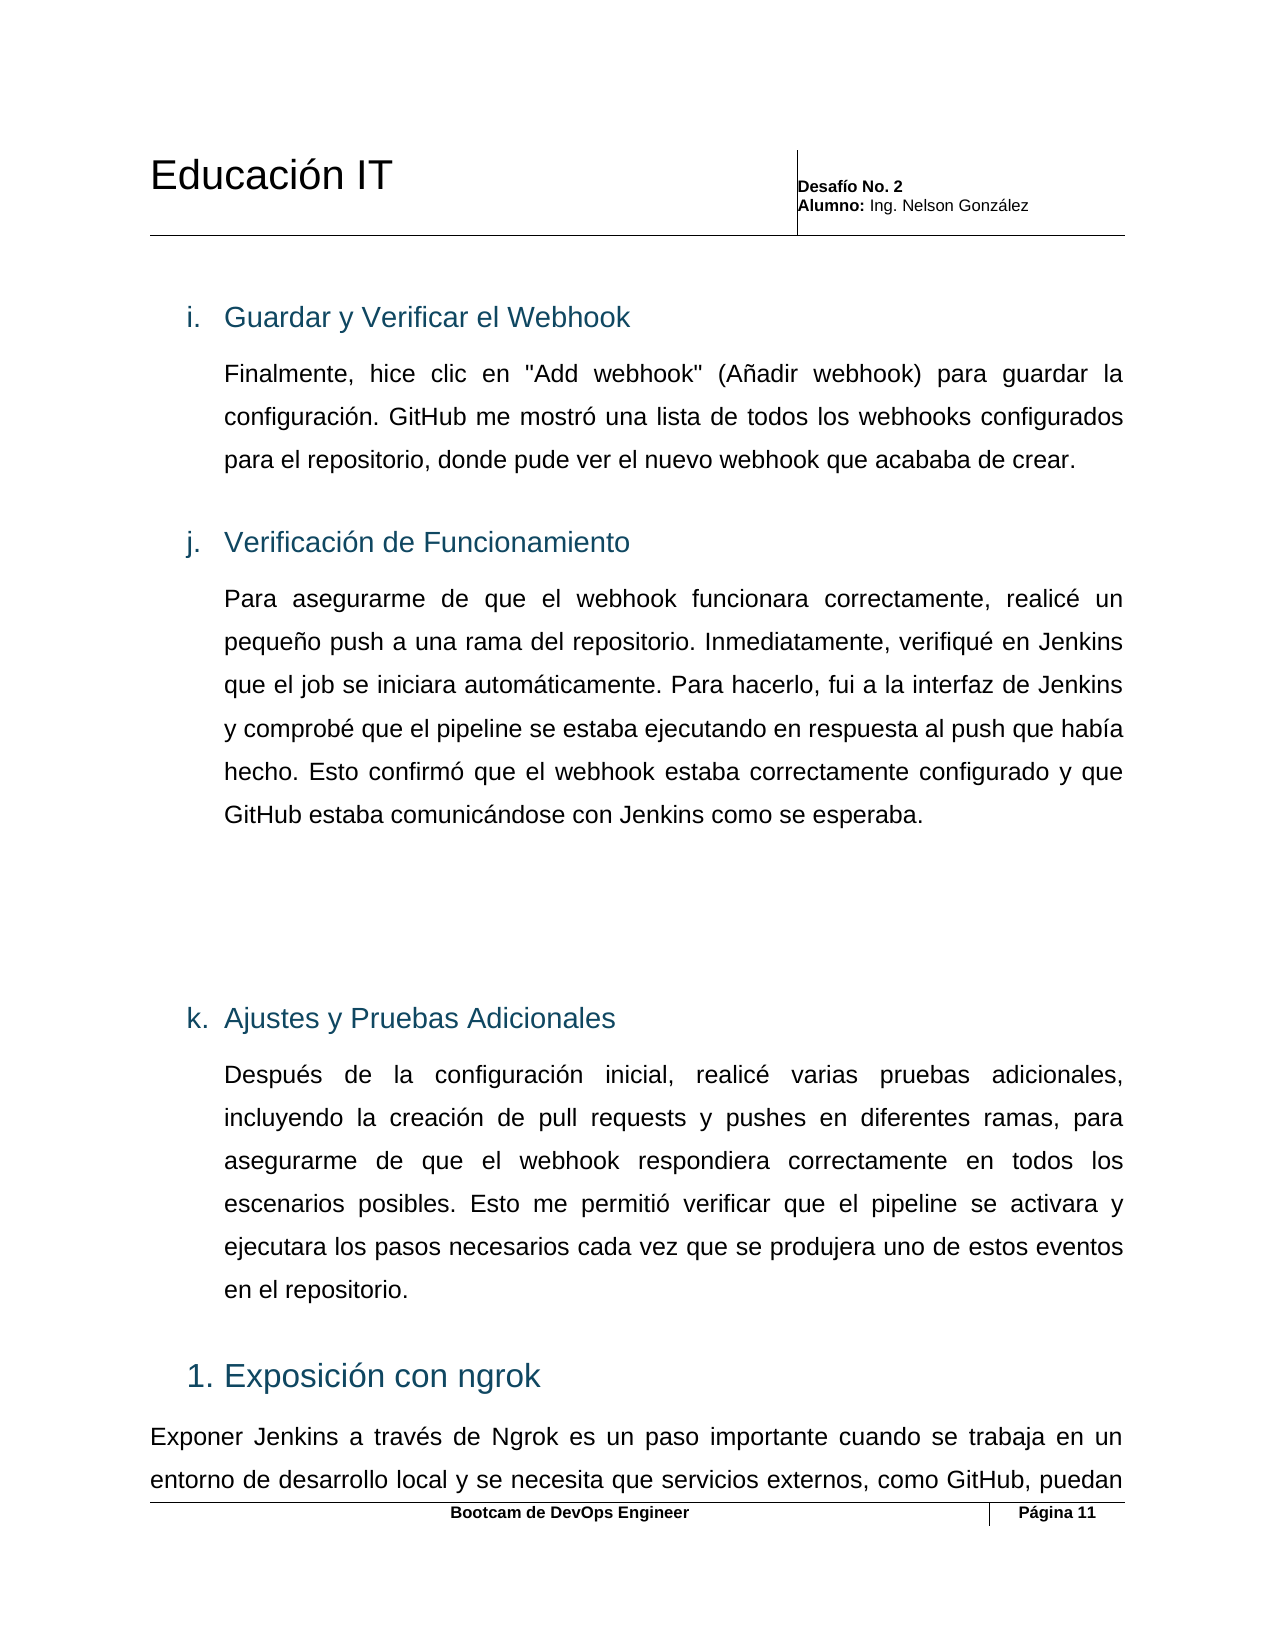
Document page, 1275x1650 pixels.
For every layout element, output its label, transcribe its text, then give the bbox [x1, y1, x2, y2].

text Finalmente, hice clic en "Add webhook" (Añadir webhook) para guardar la configuración. GitHub me mostró una lista de todos los webhooks configurados para el repositorio, donde pude ver el nuevo webhook que acababa de crear. [224, 359, 1125, 474]
list Exposición con ngrok [186, 1356, 1125, 1394]
text Para asegurarme de que el webhook funcionara correctamente, realicé un pequeño push a una rama del repositorio. Inmediatamente, verifiqué en Jenkins que el job se iniciara automáticamente. Para hacerlo, fui a la interfaz de Jenkins y comprobé que el pipeline se estaba ejecutando en respuesta al push que había hecho. Esto confirmó que el webhook estaba correctamente configurado y que GitHub estaba comunicándose con Jenkins como se esperaba. [224, 584, 1125, 828]
text Después de la configuración inicial, realicé varias pruebas adicionales, incluyendo la creación de pull requests y pushes en diferentes ramas, para asegurarme de que el webhook respondiera correctamente en todos los escenarios posibles. Esto me permitió verificar que el pipeline se activara y ejecutara los pasos necesarios cada vez que se produjera uno de estos eventos en el repositorio. [224, 1060, 1125, 1304]
list Verificación de Funcionamiento [186, 526, 1125, 559]
text Exponer Jenkins a través de Ngrok es un paso importante cuando se trabaja en un entorno de desarrollo local y se necesita que servicios externos, como GitHub, puedan [150, 1422, 1125, 1494]
list Guardar y Verificar el Webhook [186, 300, 1125, 333]
list Ajustes y Pruebas Adicionales [186, 1001, 1125, 1034]
